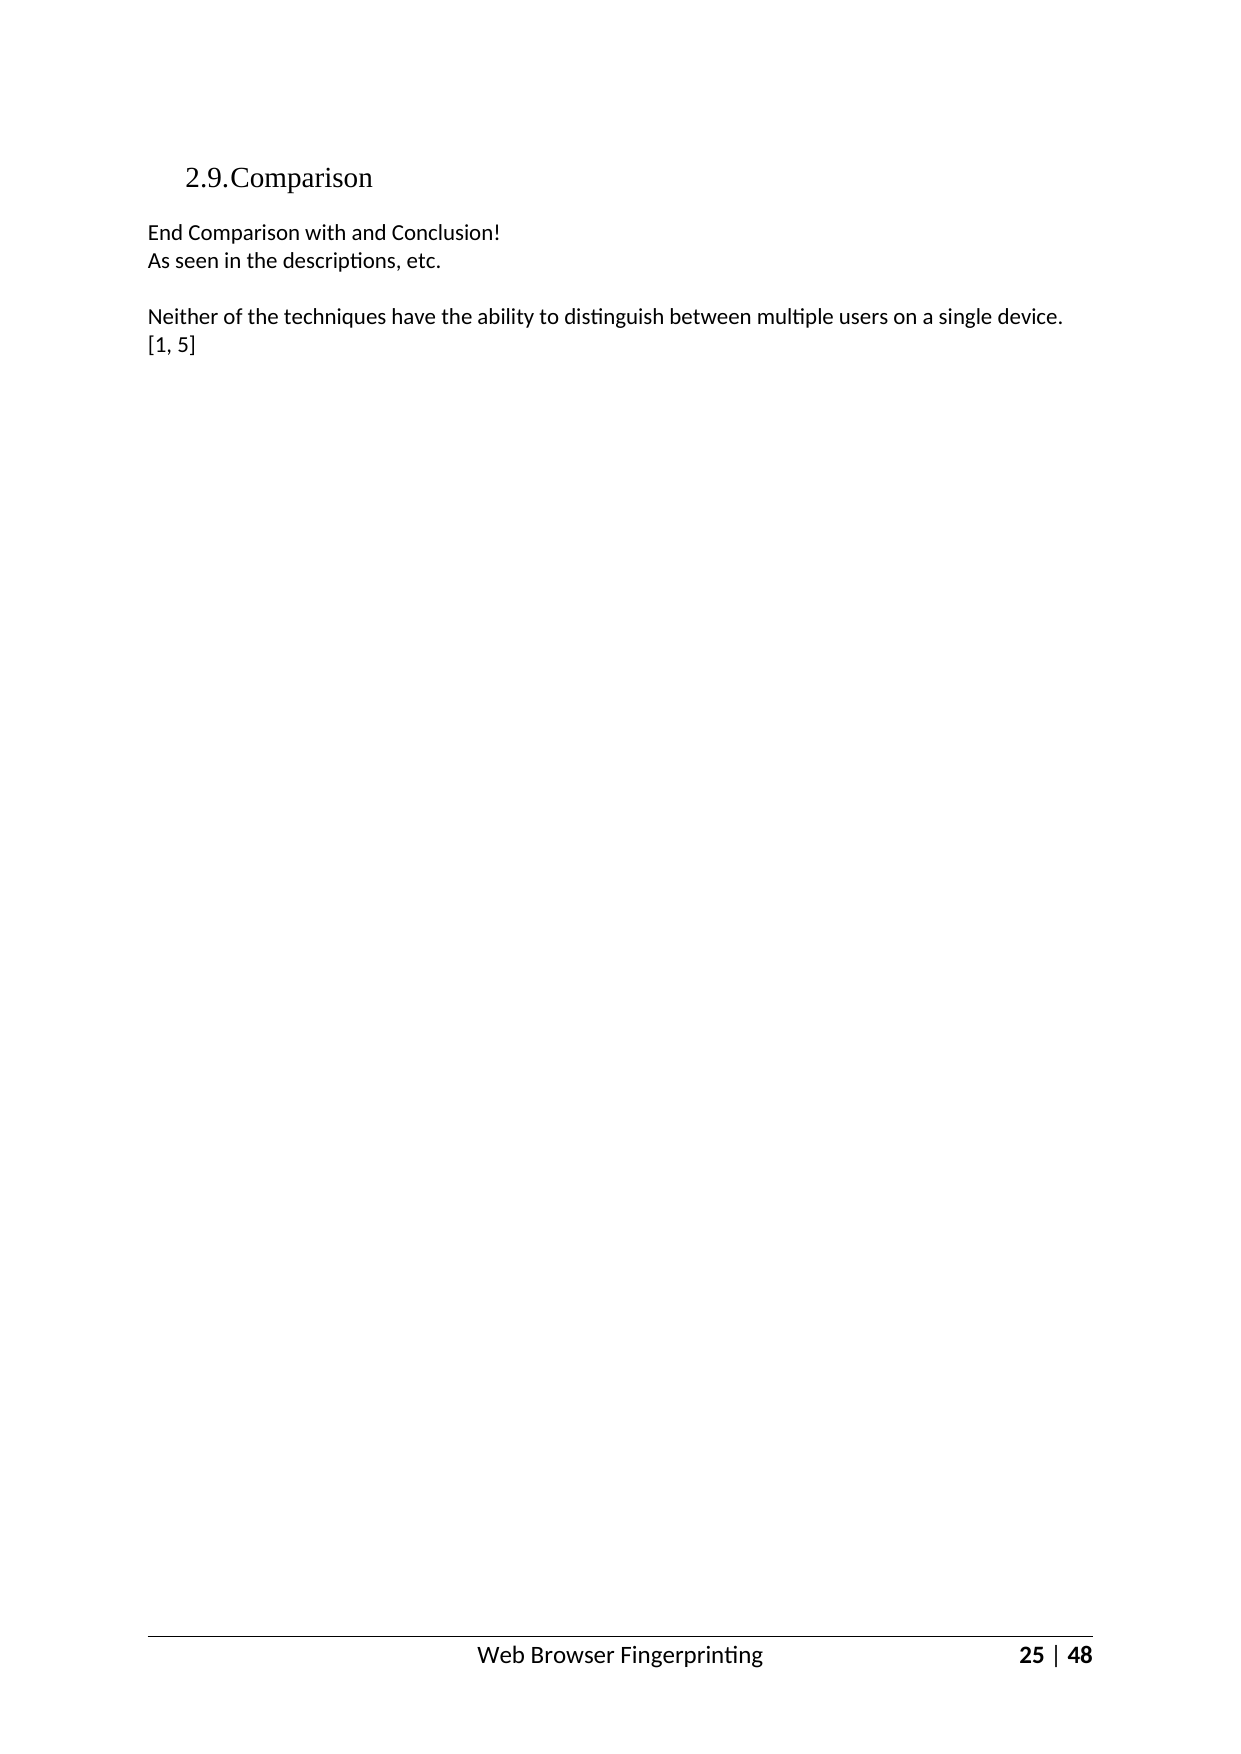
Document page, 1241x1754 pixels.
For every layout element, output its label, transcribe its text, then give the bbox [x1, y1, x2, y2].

text As seen in the descriptions, etc. [148, 246, 1093, 274]
text Neither of the techniques have the ability to distinguish between multiple users on a single device. [1, 5] [148, 302, 1093, 358]
text End Comparison with and Conclusion! [148, 218, 1093, 246]
list Comparison [185, 160, 1093, 193]
